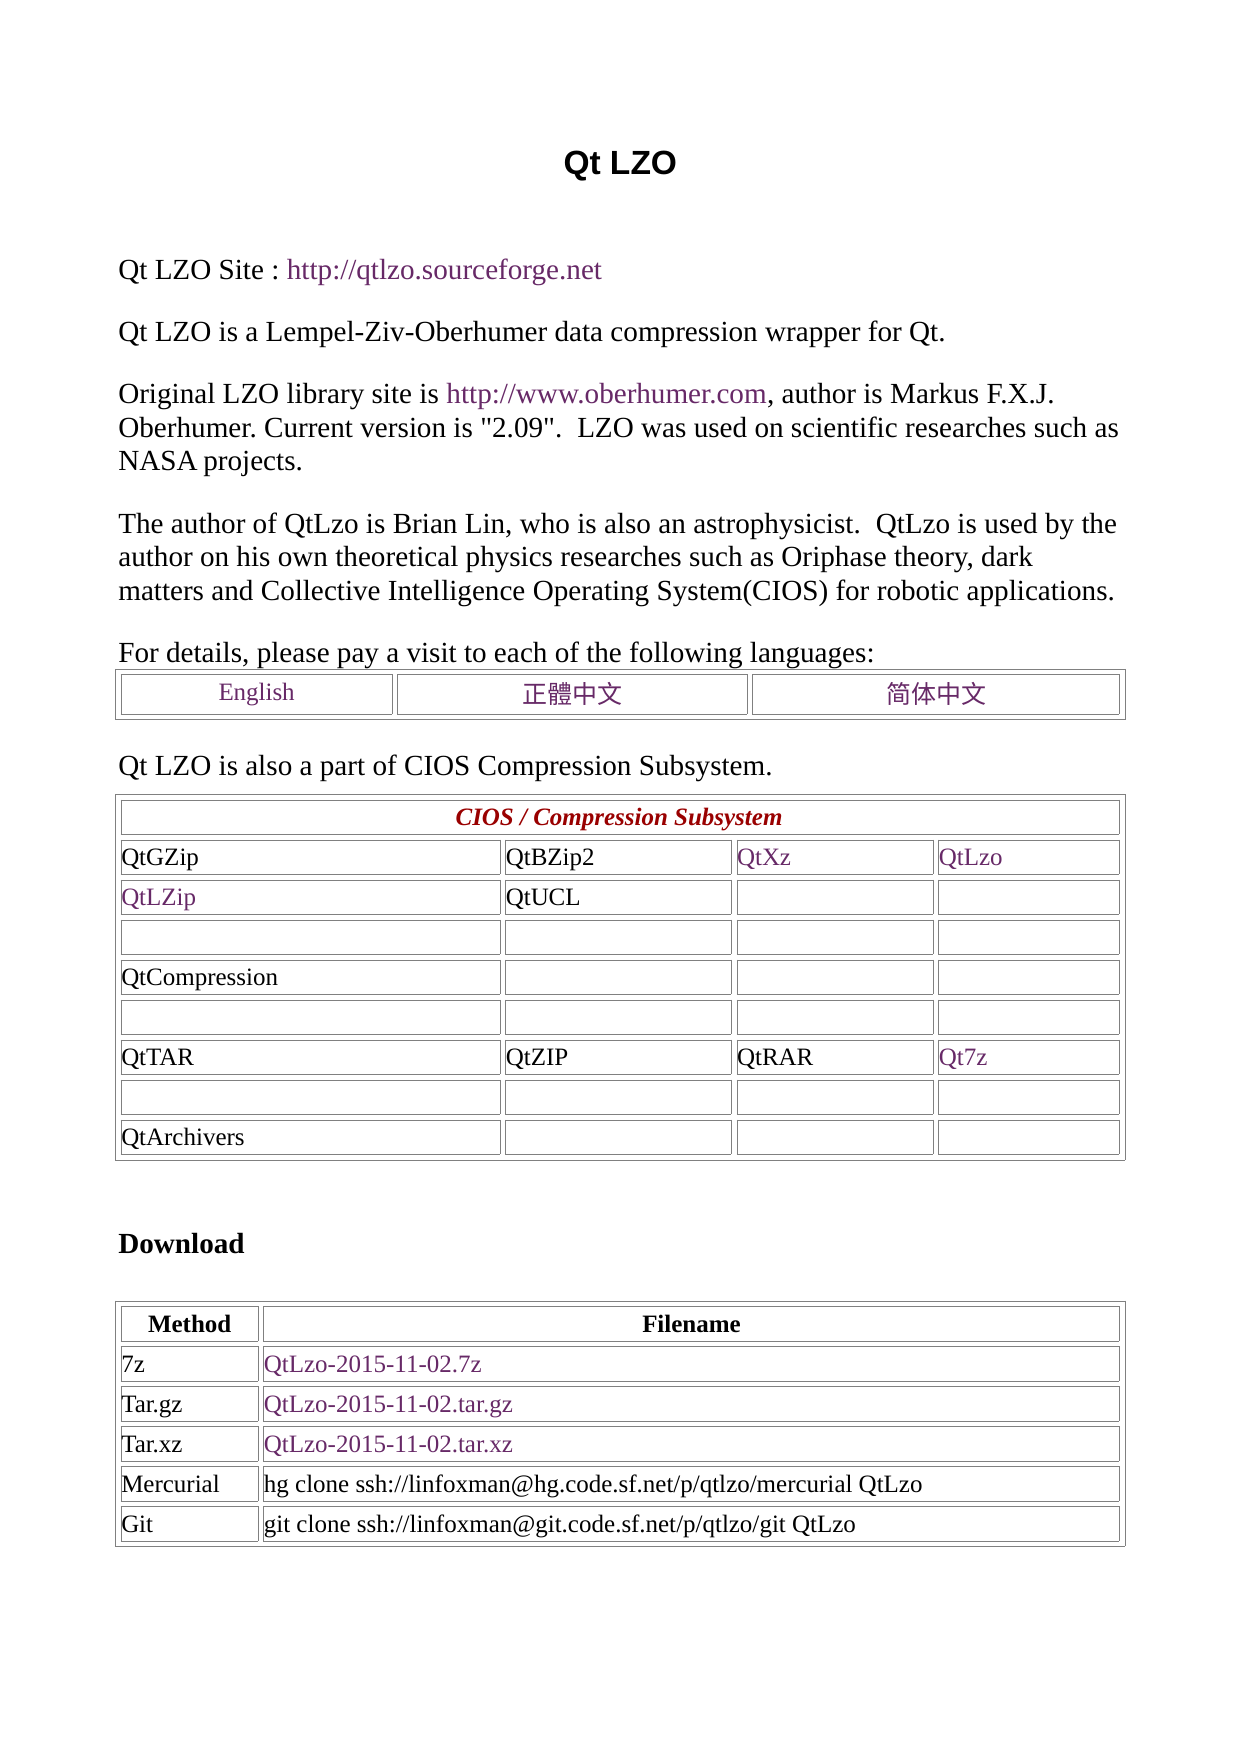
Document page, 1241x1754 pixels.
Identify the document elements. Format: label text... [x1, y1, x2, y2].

table_cell [122, 1001, 500, 1034]
table_cell [506, 921, 731, 954]
table_header Filename [261, 1302, 1122, 1341]
table_cell [738, 1081, 933, 1114]
table_cell [738, 961, 933, 994]
table_cell [936, 1074, 1122, 1114]
table_cell [939, 1081, 1119, 1114]
table_cell QtLzo-2015-11-02.tar.xz [261, 1421, 1122, 1461]
table_cell [503, 994, 734, 1034]
table_cell QtTAR [118, 1034, 503, 1074]
table_cell [939, 1001, 1119, 1034]
table_cell [506, 1081, 731, 1114]
table_header 简体中文 [750, 670, 1122, 714]
table_cell [936, 1114, 1122, 1154]
table_cell 7z [118, 1341, 261, 1381]
table_cell [734, 1074, 936, 1114]
table_cell [122, 1081, 500, 1114]
table_cell [936, 914, 1122, 954]
table_cell [118, 914, 503, 954]
table_cell [118, 1074, 503, 1114]
text Qt LZO Site : http://qtlzo.sourceforge.net Qt LZO is a Lempel-Ziv-Oberhumer data compression wrapper for Qt. Original LZO library site is http://www.oberhumer.com, author is Markus F.X.J. Oberhumer. Current version is "2.09". LZO was used on scientific researches such as NASA projects. The author of QtLzo is Brian Lin, who is also an astrophysicist. QtLzo is used by the author on his own theoretical physics researches such as Oriphase theory, dark matters and Collective Intelligence Operating System(CIOS) for robotic applications. For details, please pay a visit to each of the following languages: [118, 252, 1122, 669]
table_header English [118, 670, 394, 714]
table_cell QtCompression [118, 954, 503, 994]
table_cell Tar.xz [118, 1421, 261, 1461]
table_cell QtRAR [734, 1034, 936, 1074]
table_cell [503, 1074, 734, 1114]
table_cell [734, 994, 936, 1034]
table_cell QtUCL [503, 874, 734, 914]
table_cell [734, 1114, 936, 1154]
subtitle Download [118, 1226, 1122, 1259]
table_header Method [118, 1302, 261, 1341]
table_cell [936, 874, 1122, 914]
table_header 正體中文 [395, 670, 750, 714]
table_cell Tar.gz [118, 1381, 261, 1421]
table_cell [936, 994, 1122, 1034]
table_cell [738, 881, 933, 914]
table_cell QtLZip [118, 874, 503, 914]
table_cell [734, 914, 936, 954]
table_cell hg clone ssh://linfoxman@hg.code.sf.net/p/qtlzo/mercurial QtLzo [261, 1461, 1122, 1501]
table_header CIOS / Compression Subsystem [118, 795, 1122, 834]
table_cell [738, 1121, 933, 1154]
table_cell [939, 961, 1119, 994]
table_cell QtGZip [118, 834, 503, 874]
table_cell QtLzo [936, 834, 1122, 874]
table_cell [118, 994, 503, 1034]
table_cell [503, 954, 734, 994]
table_cell QtLzo-2015-11-02.7z [261, 1341, 1122, 1381]
table_cell [939, 881, 1119, 914]
table_cell [503, 914, 734, 954]
table_cell QtLzo-2015-11-02.tar.gz [261, 1381, 1122, 1421]
table_cell [503, 1114, 734, 1154]
text Qt LZO is also a part of CIOS Compression Subsystem. [118, 720, 1122, 782]
table_cell Qt7z [936, 1034, 1122, 1074]
table_cell [122, 921, 500, 954]
table_cell [738, 921, 933, 954]
table_cell [939, 921, 1119, 954]
table_cell Git [118, 1501, 261, 1541]
table_cell QtZIP [503, 1034, 734, 1074]
table_cell [734, 954, 936, 994]
table_cell Mercurial [118, 1461, 261, 1501]
table_cell git clone ssh://linfoxman@git.code.sf.net/p/qtlzo/git QtLzo [261, 1501, 1122, 1541]
table_cell [506, 1001, 731, 1034]
table_cell [738, 1001, 933, 1034]
table_cell [506, 1121, 731, 1154]
subtitle Qt LZO [118, 143, 1122, 182]
table_cell [734, 874, 936, 914]
table_cell [936, 954, 1122, 994]
table_cell QtXz [734, 835, 936, 874]
table_cell QtBZip2 [503, 835, 734, 874]
table_cell [939, 1121, 1119, 1154]
table_cell [506, 961, 731, 994]
table_cell QtArchivers [118, 1114, 503, 1154]
